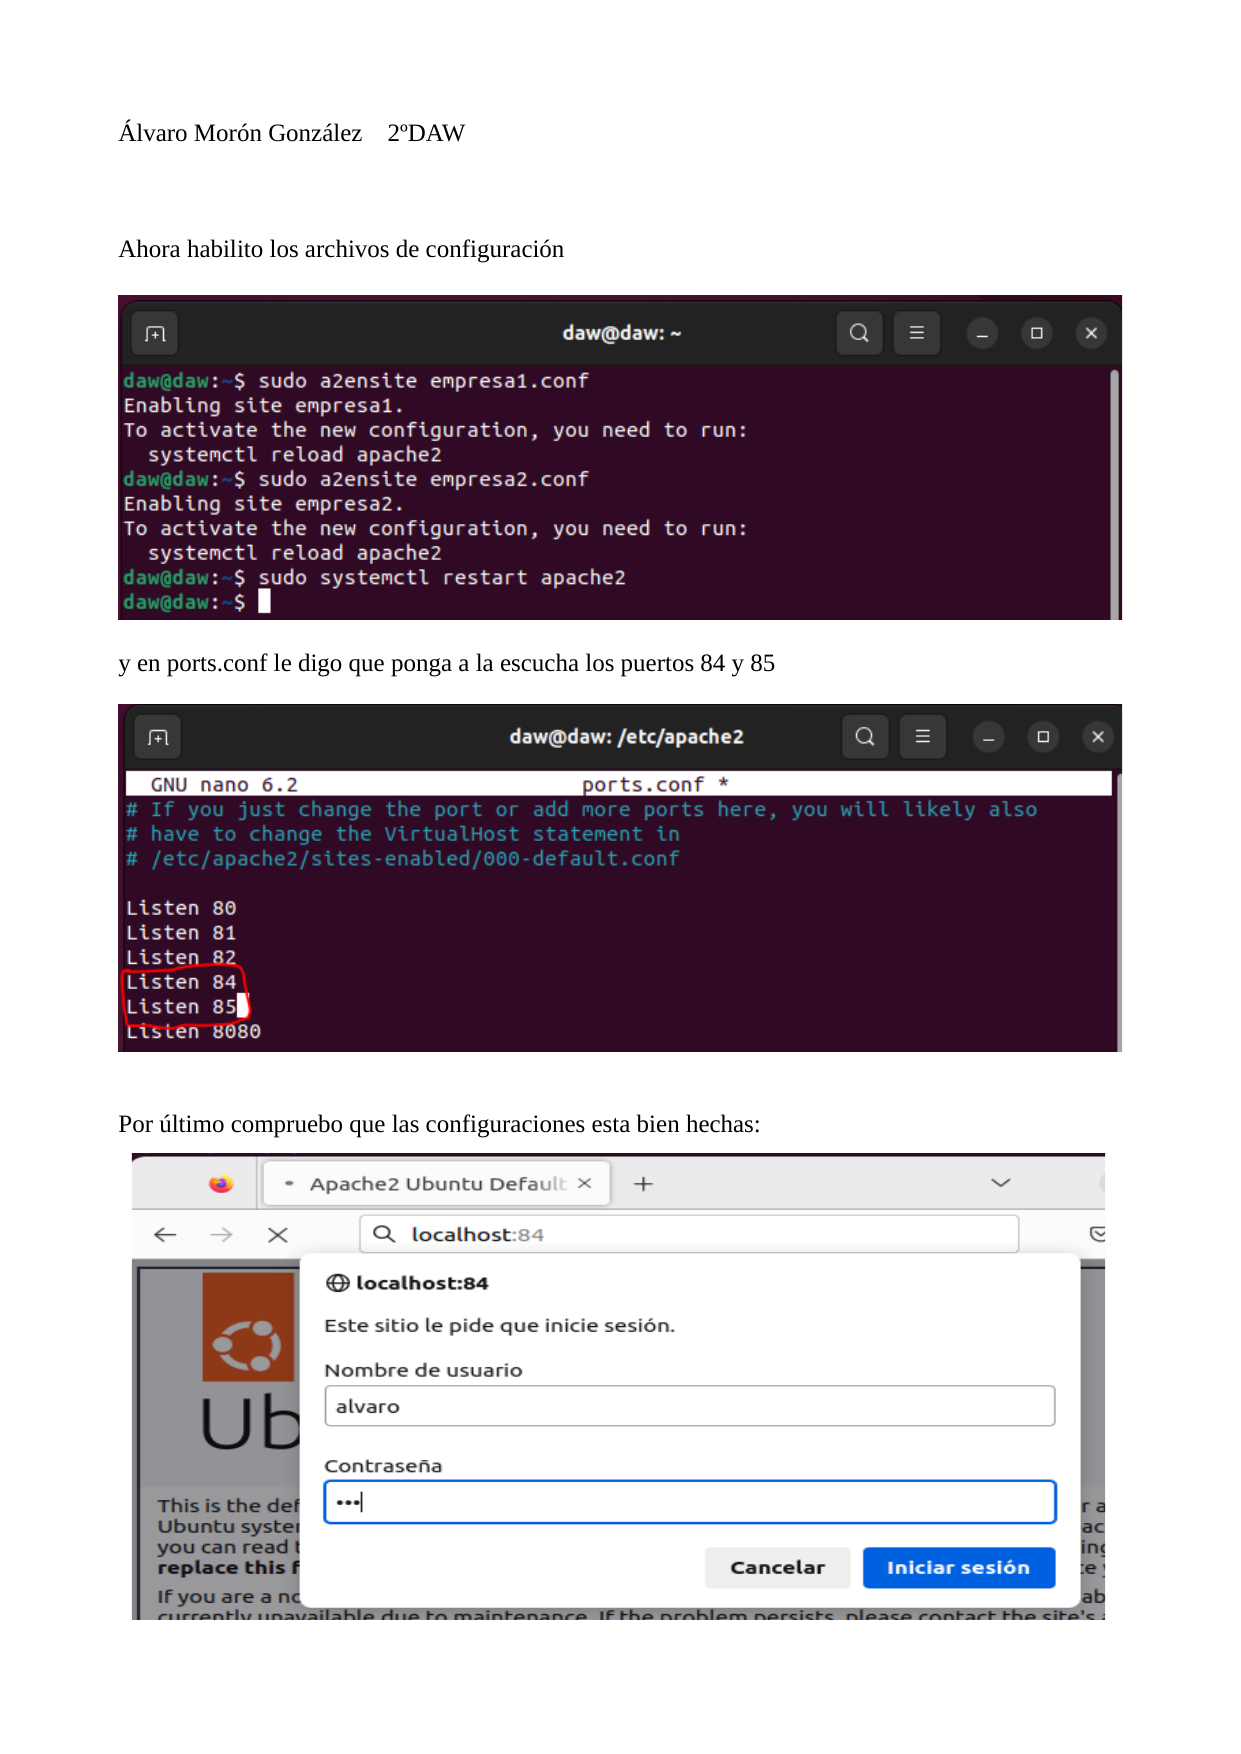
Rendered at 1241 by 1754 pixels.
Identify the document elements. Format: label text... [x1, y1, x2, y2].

picture [131, 1153, 1106, 1620]
picture [118, 704, 1123, 1052]
text y en ports.conf le digo que ponga a la escucha los puertos 84 y 85 [118, 648, 1122, 677]
text Ahora habilito los archivos de configuración [118, 234, 1122, 263]
text Por último compruebo que las configuraciones esta bien hechas: [118, 1109, 1122, 1138]
picture [118, 295, 1123, 620]
